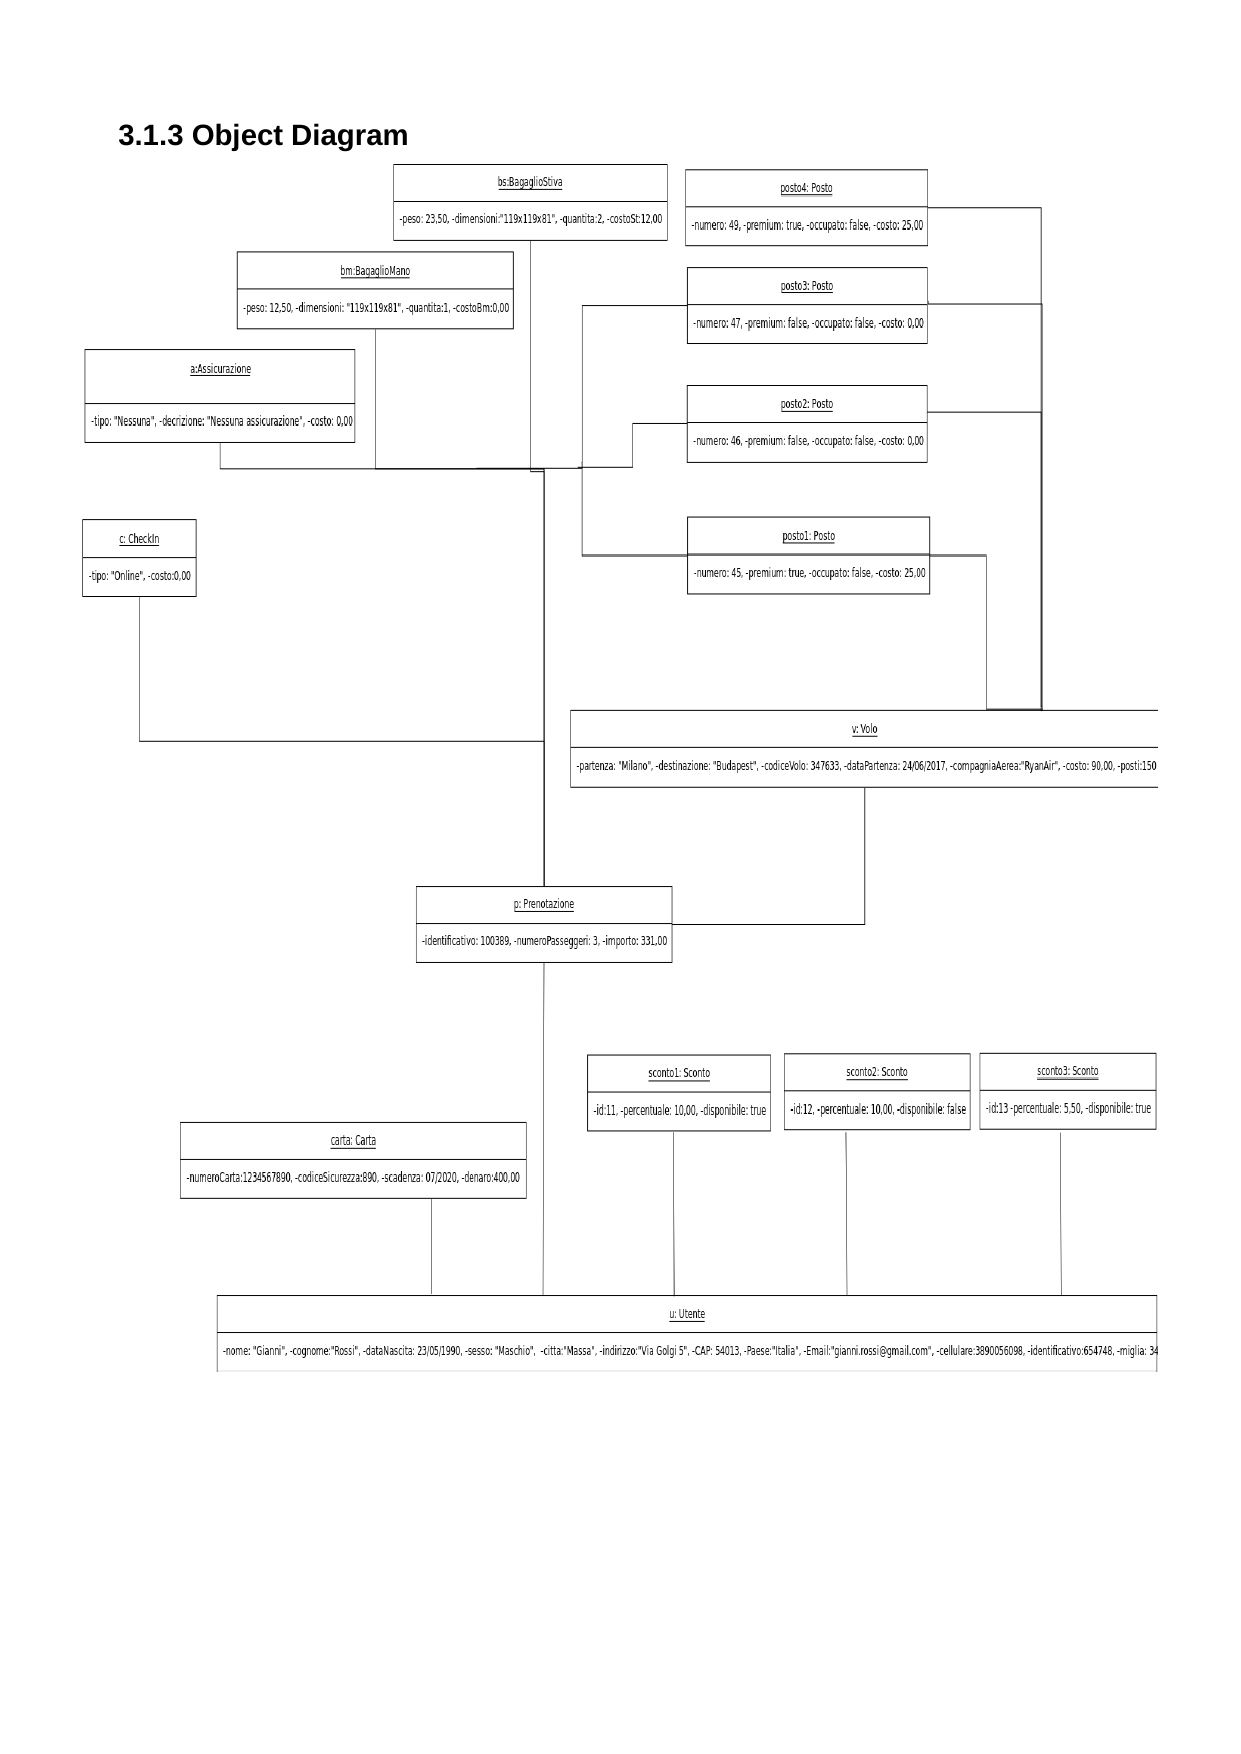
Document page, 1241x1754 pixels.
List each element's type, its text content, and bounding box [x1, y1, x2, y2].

picture [82, 164, 1158, 1372]
subtitle 3.1.3 Object Diagram [118, 118, 1122, 152]
